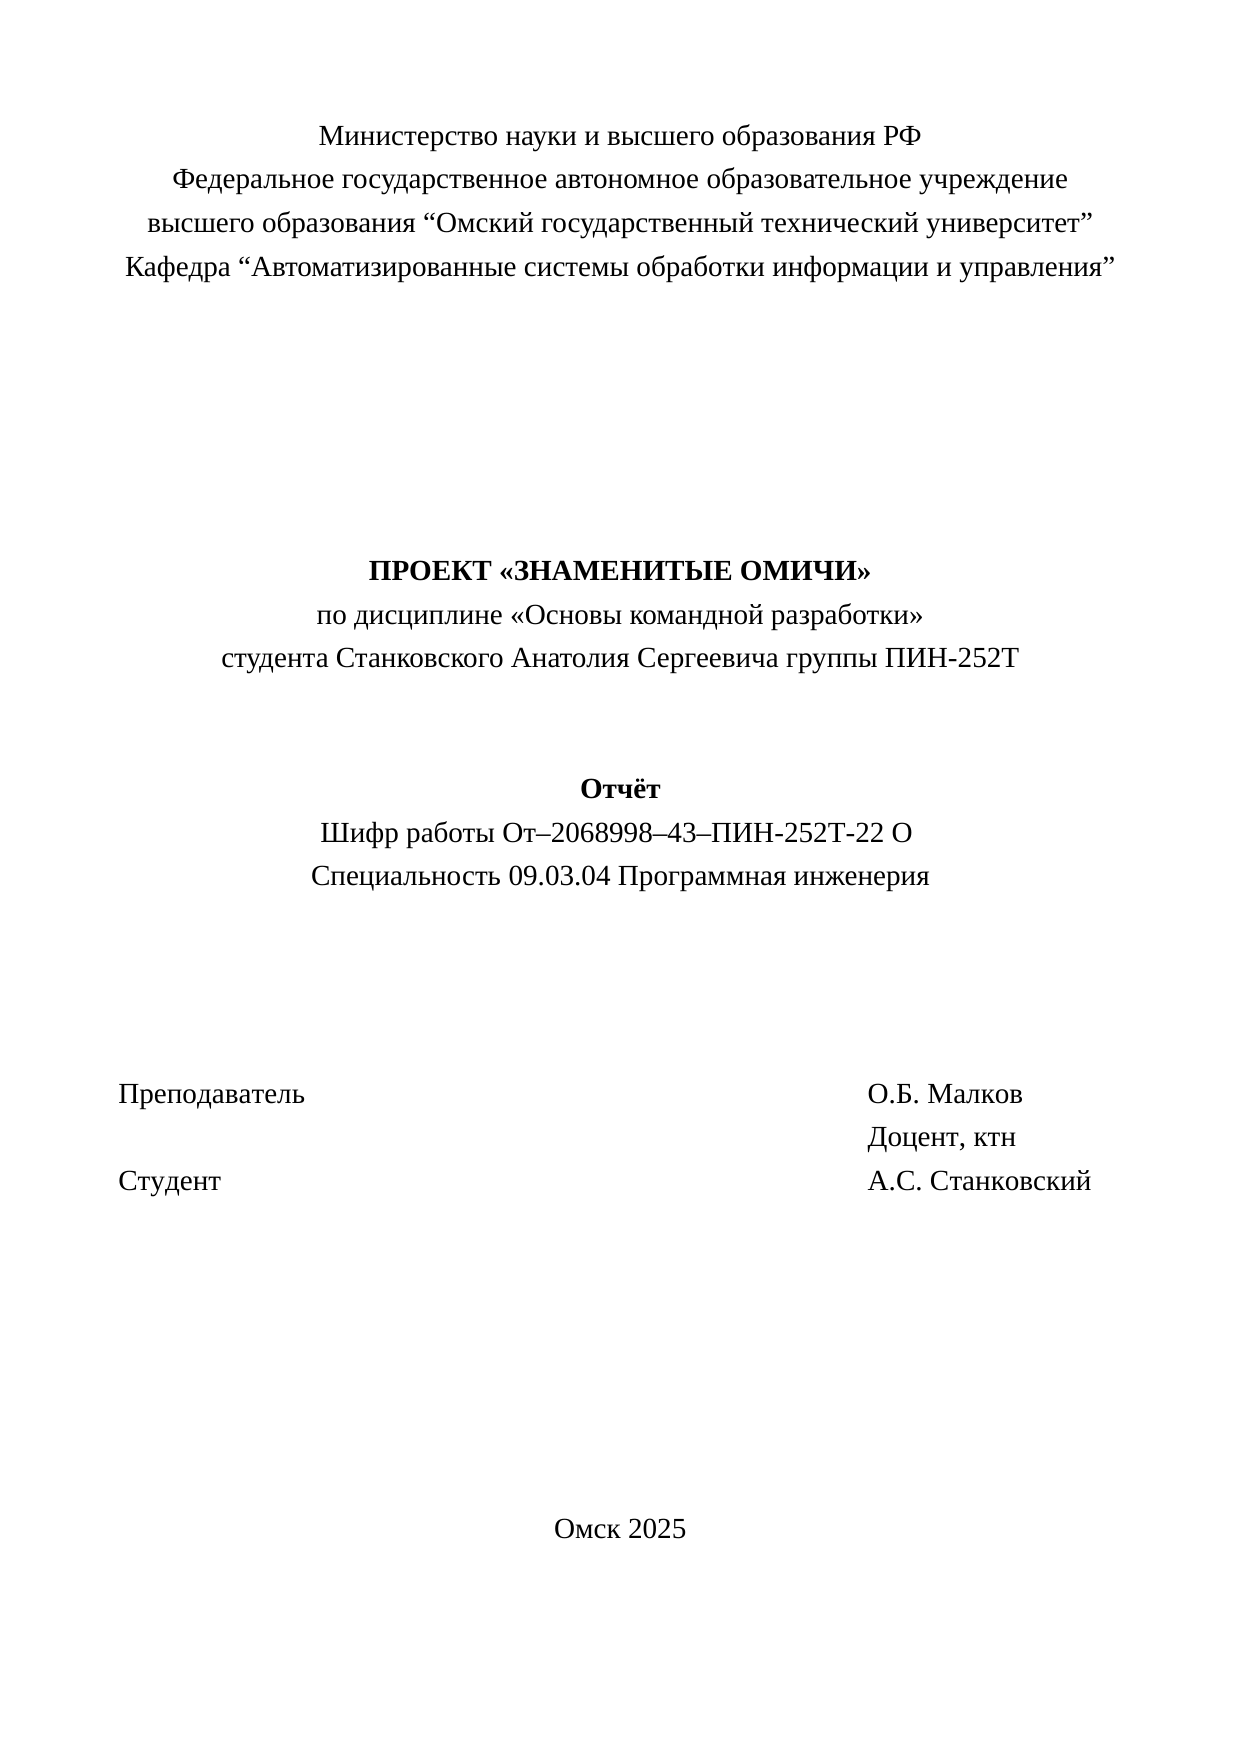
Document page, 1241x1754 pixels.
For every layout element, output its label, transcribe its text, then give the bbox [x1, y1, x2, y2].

table_header О.Б. Малков Доцент, ктн [856, 1076, 1104, 1163]
table_cell А.С. Станковский [856, 1163, 1104, 1207]
text Министерство науки и высшего образования РФ [118, 118, 1122, 152]
text студента Станковского Анатолия Сергеевича группы ПИН-252Т [118, 641, 1122, 674]
table_cell Студент [107, 1163, 856, 1207]
text Федеральное государственное автономное образовательное учреждение высшего образования “Омский государственный технический университет” [118, 162, 1122, 239]
text Шифр работы От–2068998–43–ПИН-252Т-22 О [118, 815, 1122, 848]
text по дисциплине «Основы командной разработки» [118, 597, 1122, 631]
text Кафедра “Автоматизированные системы обработки информации и управления” [118, 249, 1122, 282]
table_header Преподаватель [107, 1076, 856, 1163]
text Отчёт [118, 771, 1122, 805]
text ПРОЕКТ «ЗНАМЕНИТЫЕ ОМИЧИ» [118, 553, 1122, 587]
text Специальность 09.03.04 Программная инженерия [118, 858, 1122, 892]
text Омск 2025 [118, 1511, 1122, 1545]
